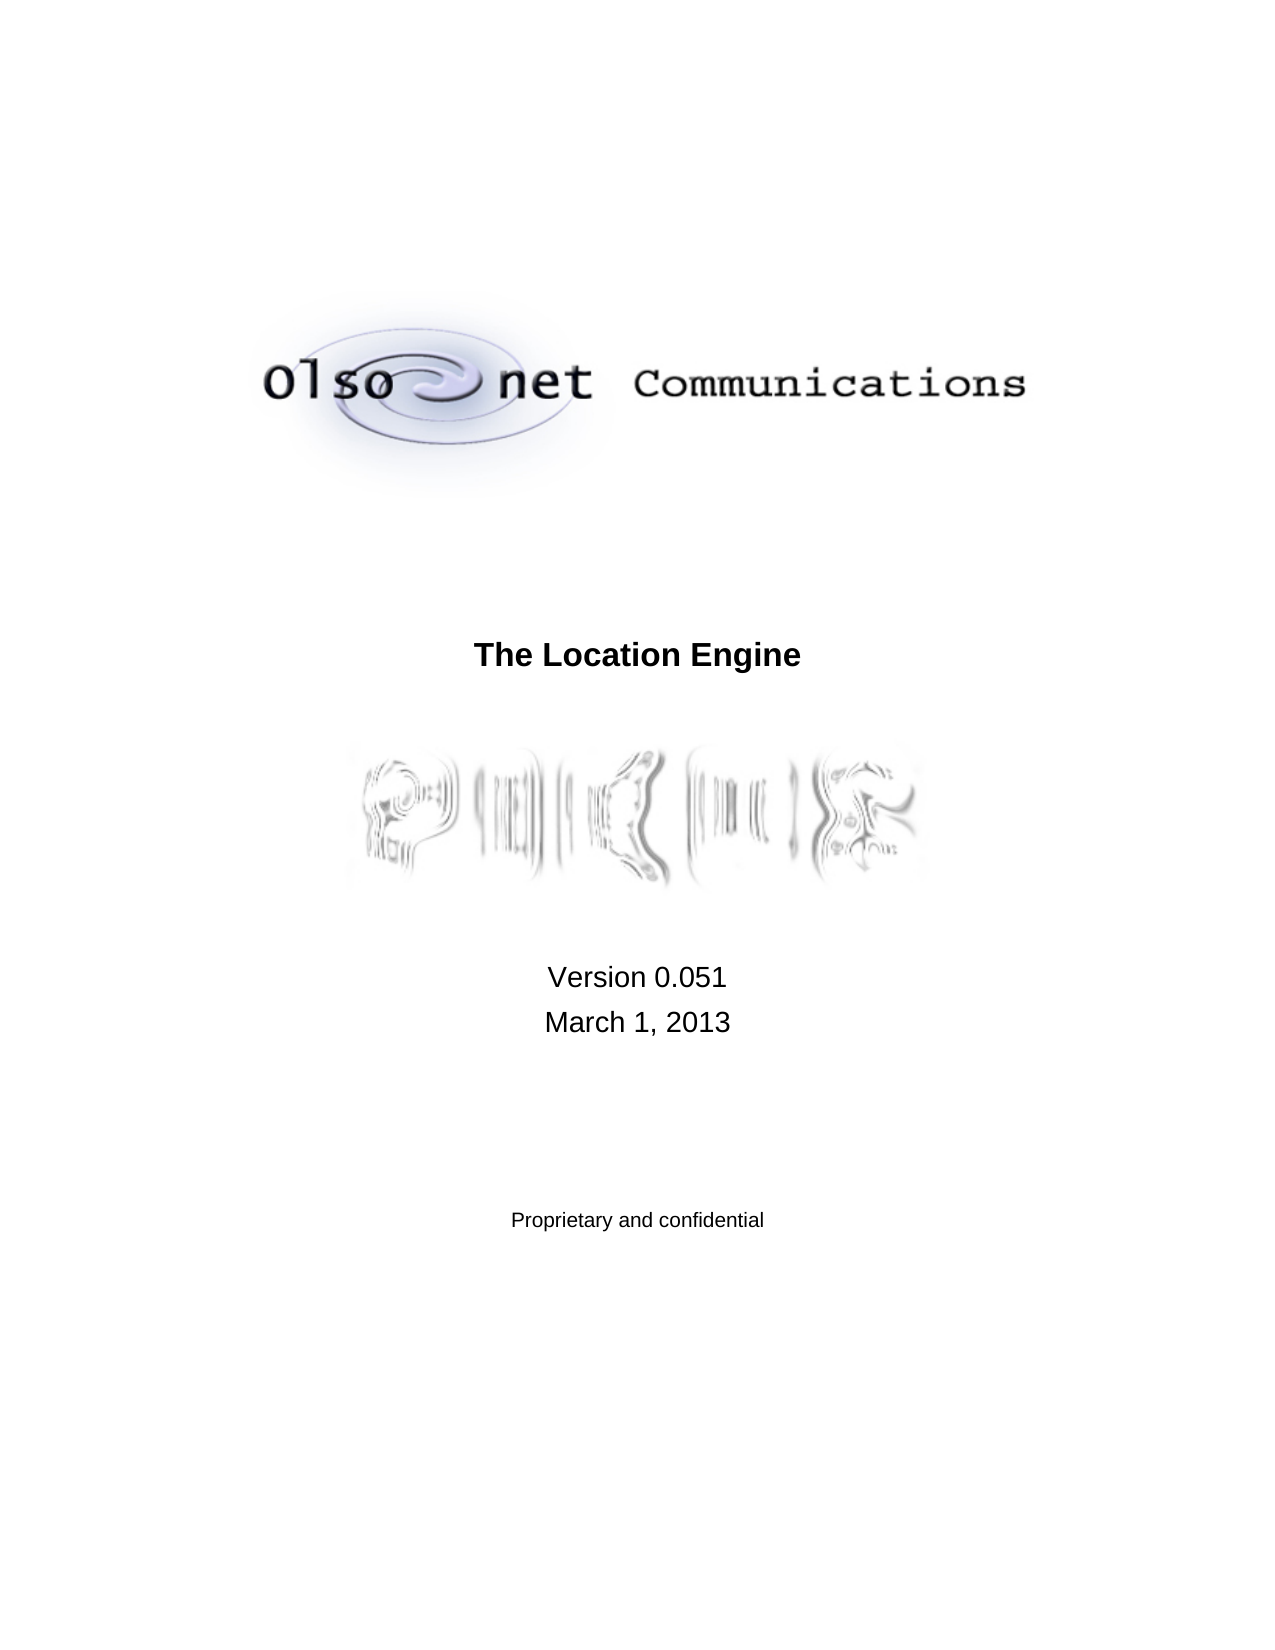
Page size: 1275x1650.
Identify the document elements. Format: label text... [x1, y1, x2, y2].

text Proprietary and confidential [210, 1209, 1065, 1232]
picture [241, 291, 1034, 498]
subtitle The Location Engine [210, 636, 1065, 674]
picture [325, 722, 948, 954]
text Version 0.051 [210, 961, 1065, 994]
text March 1, 2013 [210, 1006, 1065, 1038]
